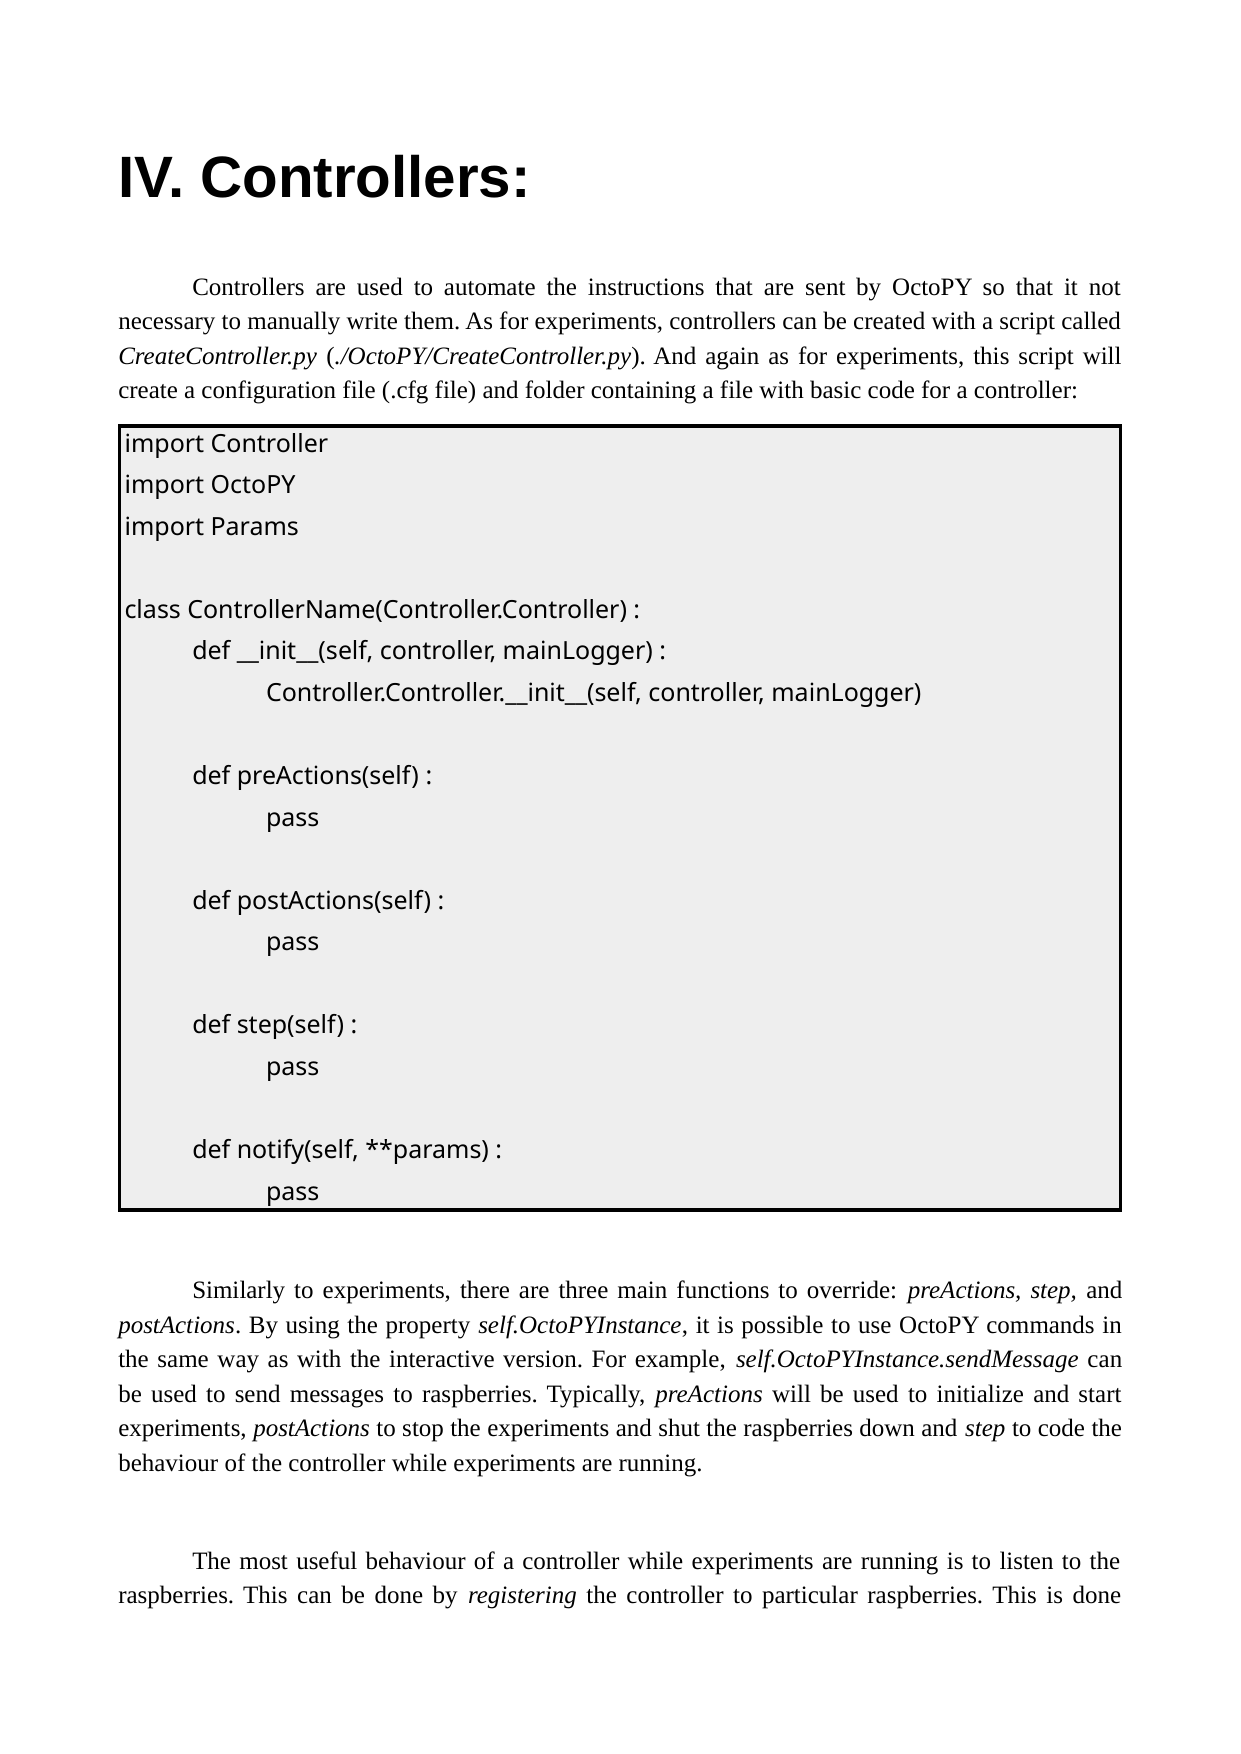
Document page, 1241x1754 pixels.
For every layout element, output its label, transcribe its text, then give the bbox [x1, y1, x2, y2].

text pass [121, 1048, 1119, 1081]
text Controller.Controller.__init__(self, controller, mainLogger) [121, 674, 1119, 707]
text import Params [121, 507, 1119, 541]
text def __init__(self, controller, mainLogger) : [121, 632, 1119, 665]
text class ControllerName(Controller.Controller) : [121, 591, 1119, 624]
text import OctoPY [121, 466, 1119, 499]
text pass [121, 923, 1119, 956]
text def step(self) : [121, 1006, 1119, 1039]
text Controllers are used to automate the instructions that are sent by OctoPY so that it not necessary to manually write them. As for experiments, controllers can be created with a script called CreateController.py (./OctoPY/CreateController.py). And again as for experiments, this script will create a configuration file (.cfg file) and folder containing a file with basic code for a controller: [118, 272, 1122, 404]
text Similarly to experiments, there are three main functions to override: preActions, step, and postActions. By using the property self.OctoPYInstance, it is possible to use OctoPY commands in the same way as with the interactive version. For example, self.OctoPYInstance.sendMessage can be used to send messages to raspberries. Typically, preActions will be used to initialize and start experiments, postActions to stop the experiments and shut the raspberries down and step to code the behaviour of the controller while experiments are running. [118, 1275, 1122, 1476]
text pass [121, 1172, 1119, 1208]
text def preActions(self) : [121, 757, 1119, 790]
text def notify(self, **params) : [121, 1131, 1119, 1164]
text def postActions(self) : [121, 881, 1119, 914]
text pass [121, 798, 1119, 831]
text The most useful behaviour of a controller while experiments are running is to listen to the raspberries. This can be done by registering the controller to particular raspberries. This is done [118, 1546, 1122, 1609]
text import Controller [121, 428, 1119, 457]
subtitle IV. Controllers: [118, 143, 1122, 210]
